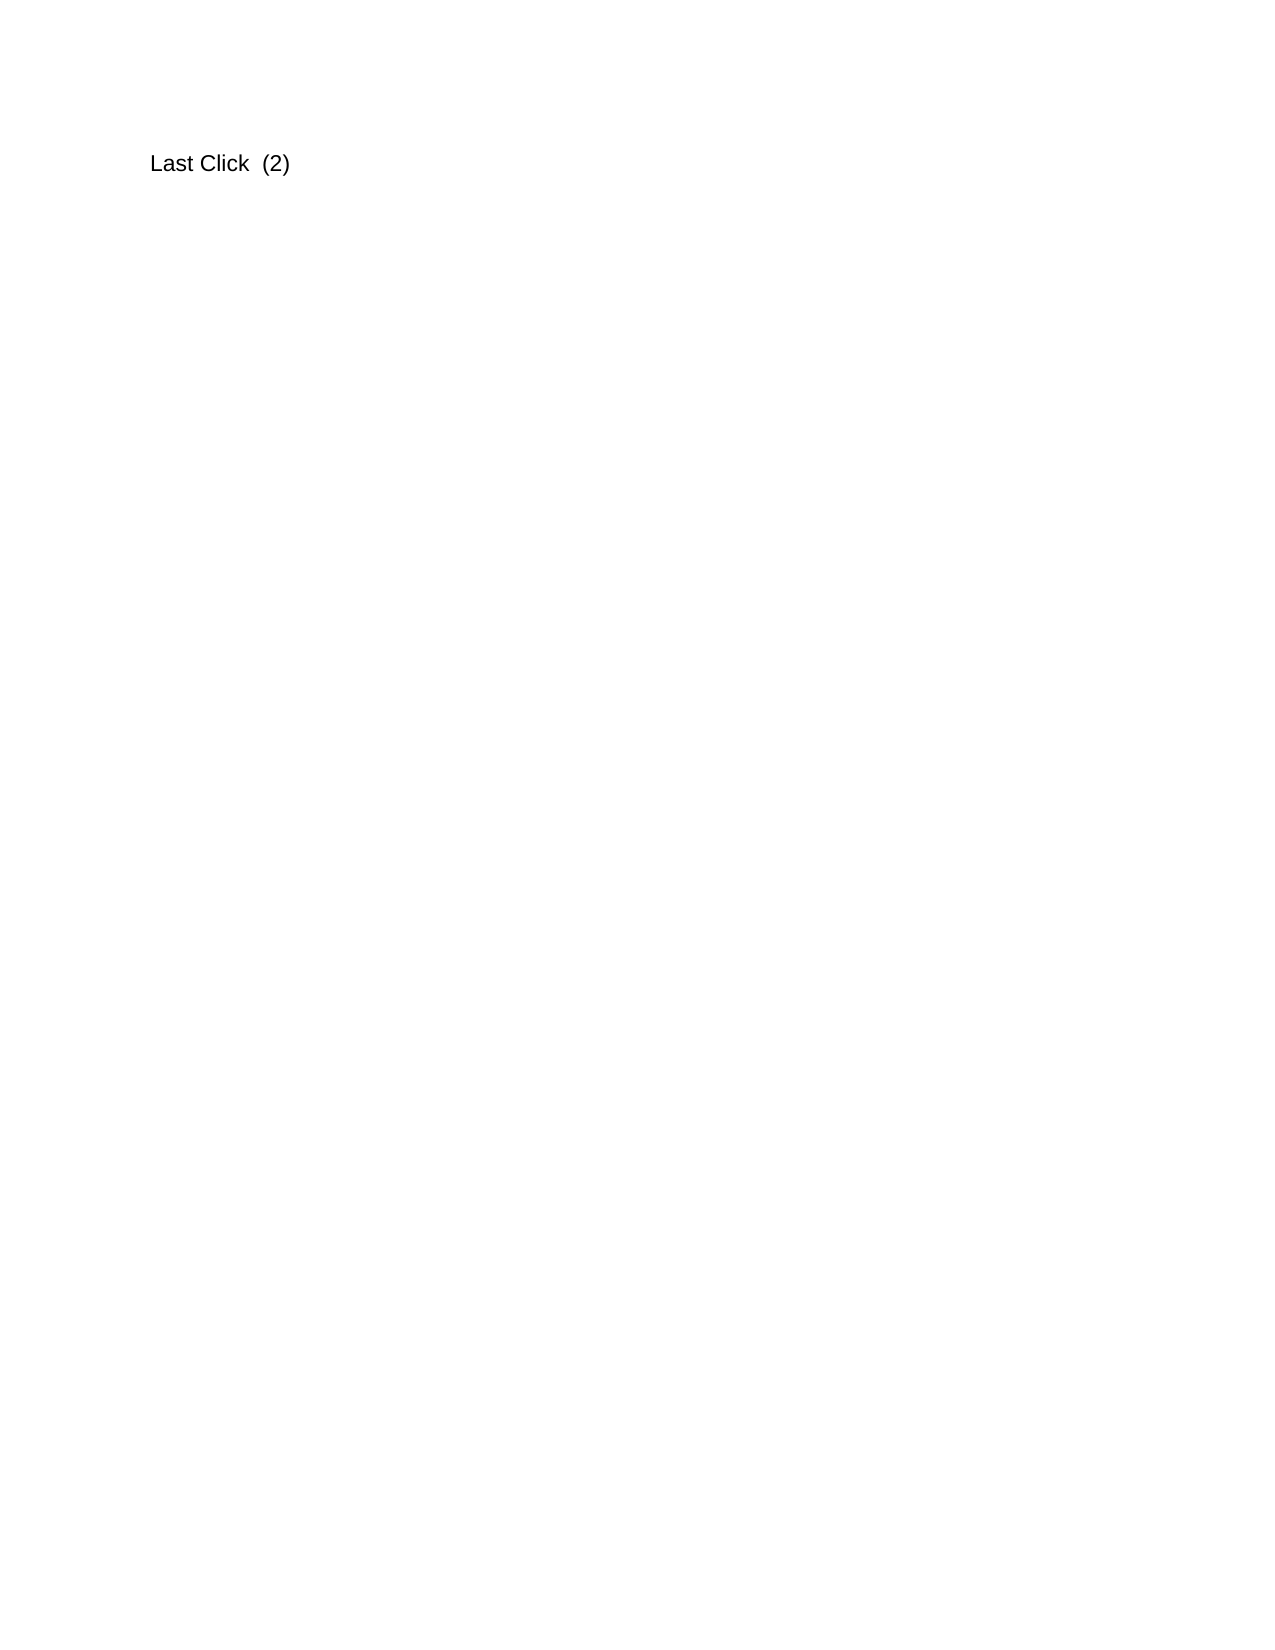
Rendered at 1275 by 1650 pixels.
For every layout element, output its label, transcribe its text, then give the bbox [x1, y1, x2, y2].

list Last Click (2) [150, 150, 1125, 176]
